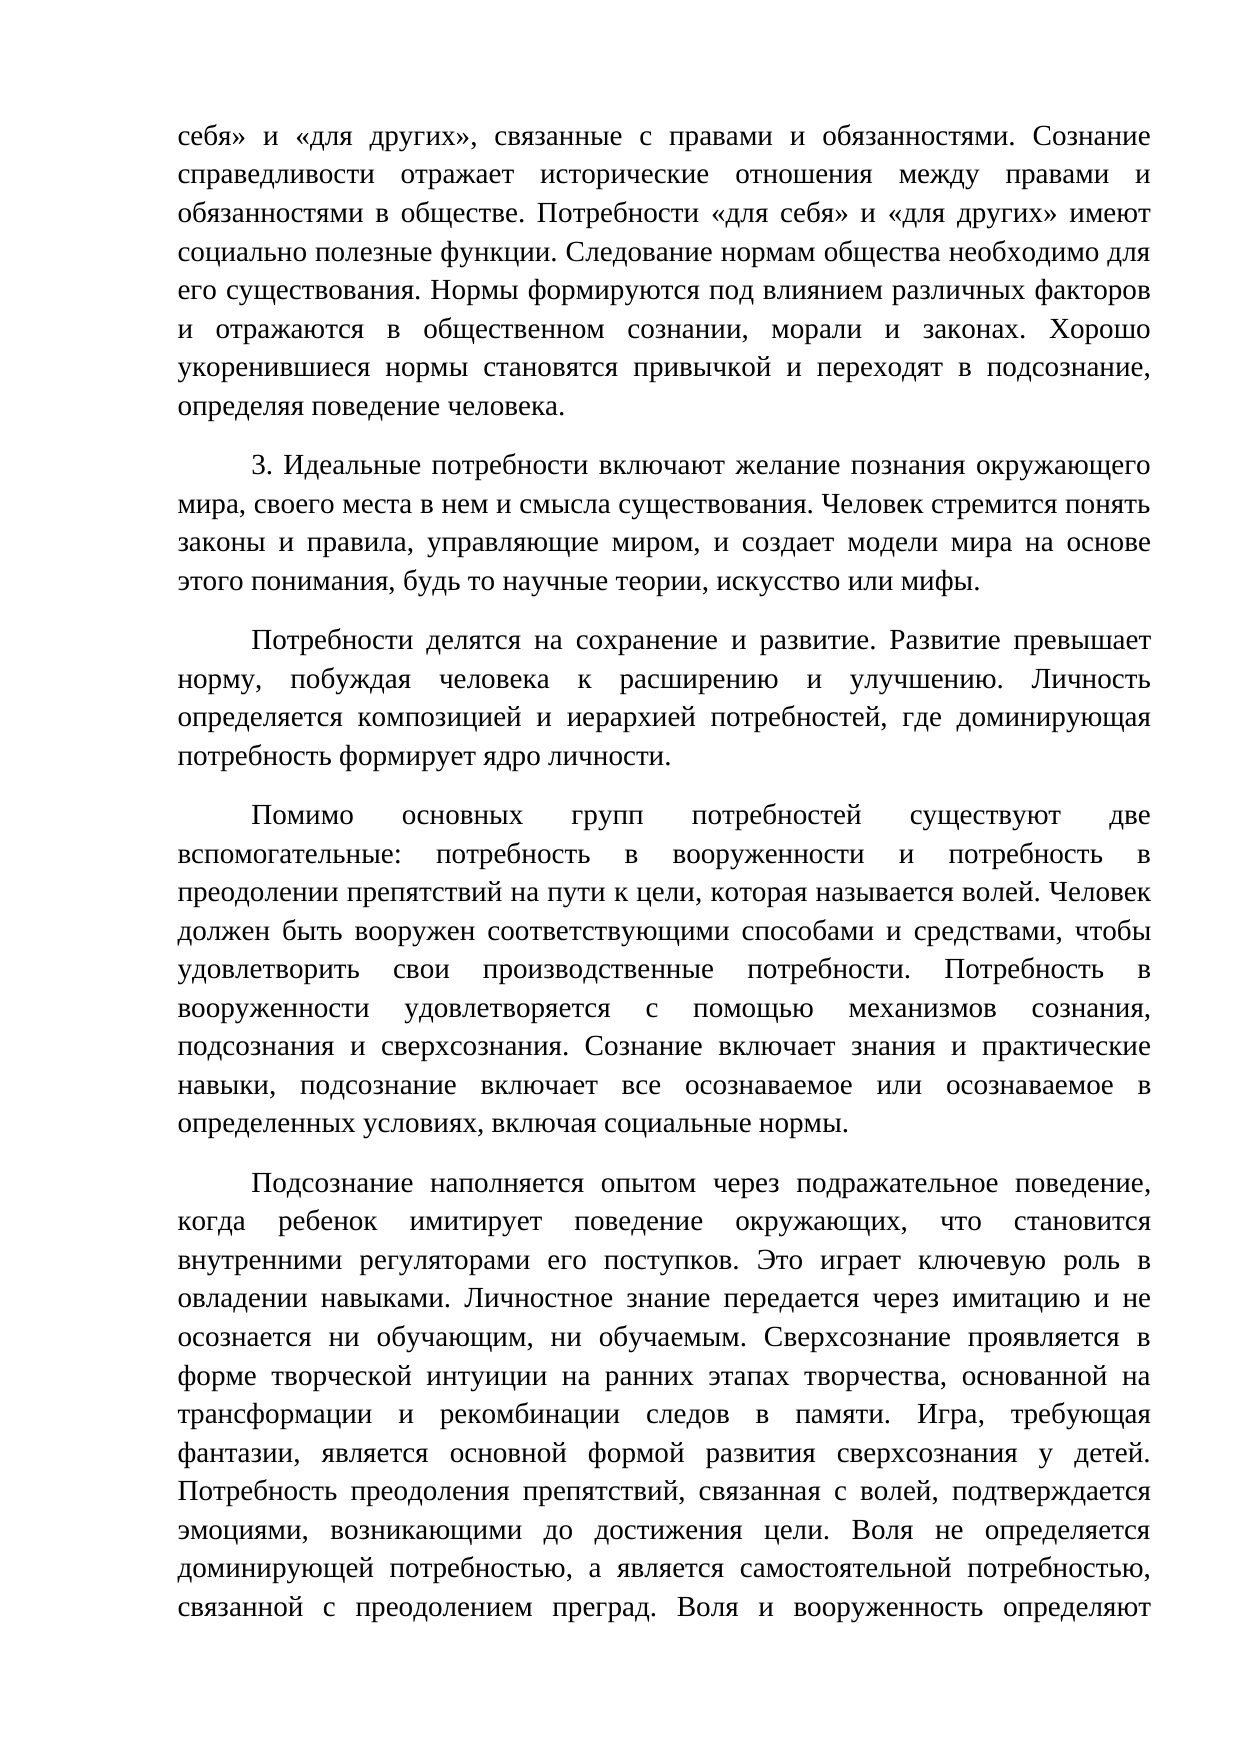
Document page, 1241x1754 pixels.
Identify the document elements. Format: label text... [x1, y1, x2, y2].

text Подсознание наполняется опытом через подражательное поведение, когда ребенок имитирует поведение окружающих, что становится внутренними регуляторами его поступков. Это играет ключевую роль в овладении навыками. Личностное знание передается через имитацию и не осознается ни обучающим, ни обучаемым. Сверхсознание проявляется в форме творческой интуиции на ранних этапах творчества, основанной на трансформации и рекомбинации следов в памяти. Игра, требующая фантазии, является основной формой развития сверхсознания у детей. Потребность преодоления препятствий, связанная с волей, подтверждается эмоциями, возникающими до достижения цели. Воля не определяется доминирующей потребностью, а является самостоятельной потребностью, связанной с преодолением преград. Воля и вооруженность определяют [177, 1165, 1152, 1622]
text 3. Идеальные потребности включают желание познания окружающего мира, своего места в нем и смысла существования. Человек стремится понять законы и правила, управляющие миром, и создает модели мира на основе этого понимания, будь то научные теории, искусство или мифы. [177, 447, 1152, 596]
text себя» и «для других», связанные с правами и обязанностями. Сознание справедливости отражает исторические отношения между правами и обязанностями в обществе. Потребности «для себя» и «для других» имеют социально полезные функции. Следование нормам общества необходимо для его существования. Нормы формируются под влиянием различных факторов и отражаются в общественном сознании, морали и законах. Хорошо укоренившиеся нормы становятся привычкой и переходят в подсознание, определяя поведение человека. [177, 118, 1152, 421]
text Помимо основных групп потребностей существуют две вспомогательные: потребность в вооруженности и потребность в преодолении препятствий на пути к цели, которая называется волей. Человек должен быть вооружен соответствующими способами и средствами, чтобы удовлетворить свои производственные потребности. Потребность в вооруженности удовлетворяется с помощью механизмов сознания, подсознания и сверхсознания. Сознание включает знания и практические навыки, подсознание включает все осознаваемое или осознаваемое в определенных условиях, включая социальные нормы. [177, 797, 1152, 1139]
text Потребности делятся на сохранение и развитие. Развитие превышает норму, побуждая человека к расширению и улучшению. Личность определяется композицией и иерархией потребностей, где доминирующая потребность формирует ядро личности. [177, 622, 1152, 771]
